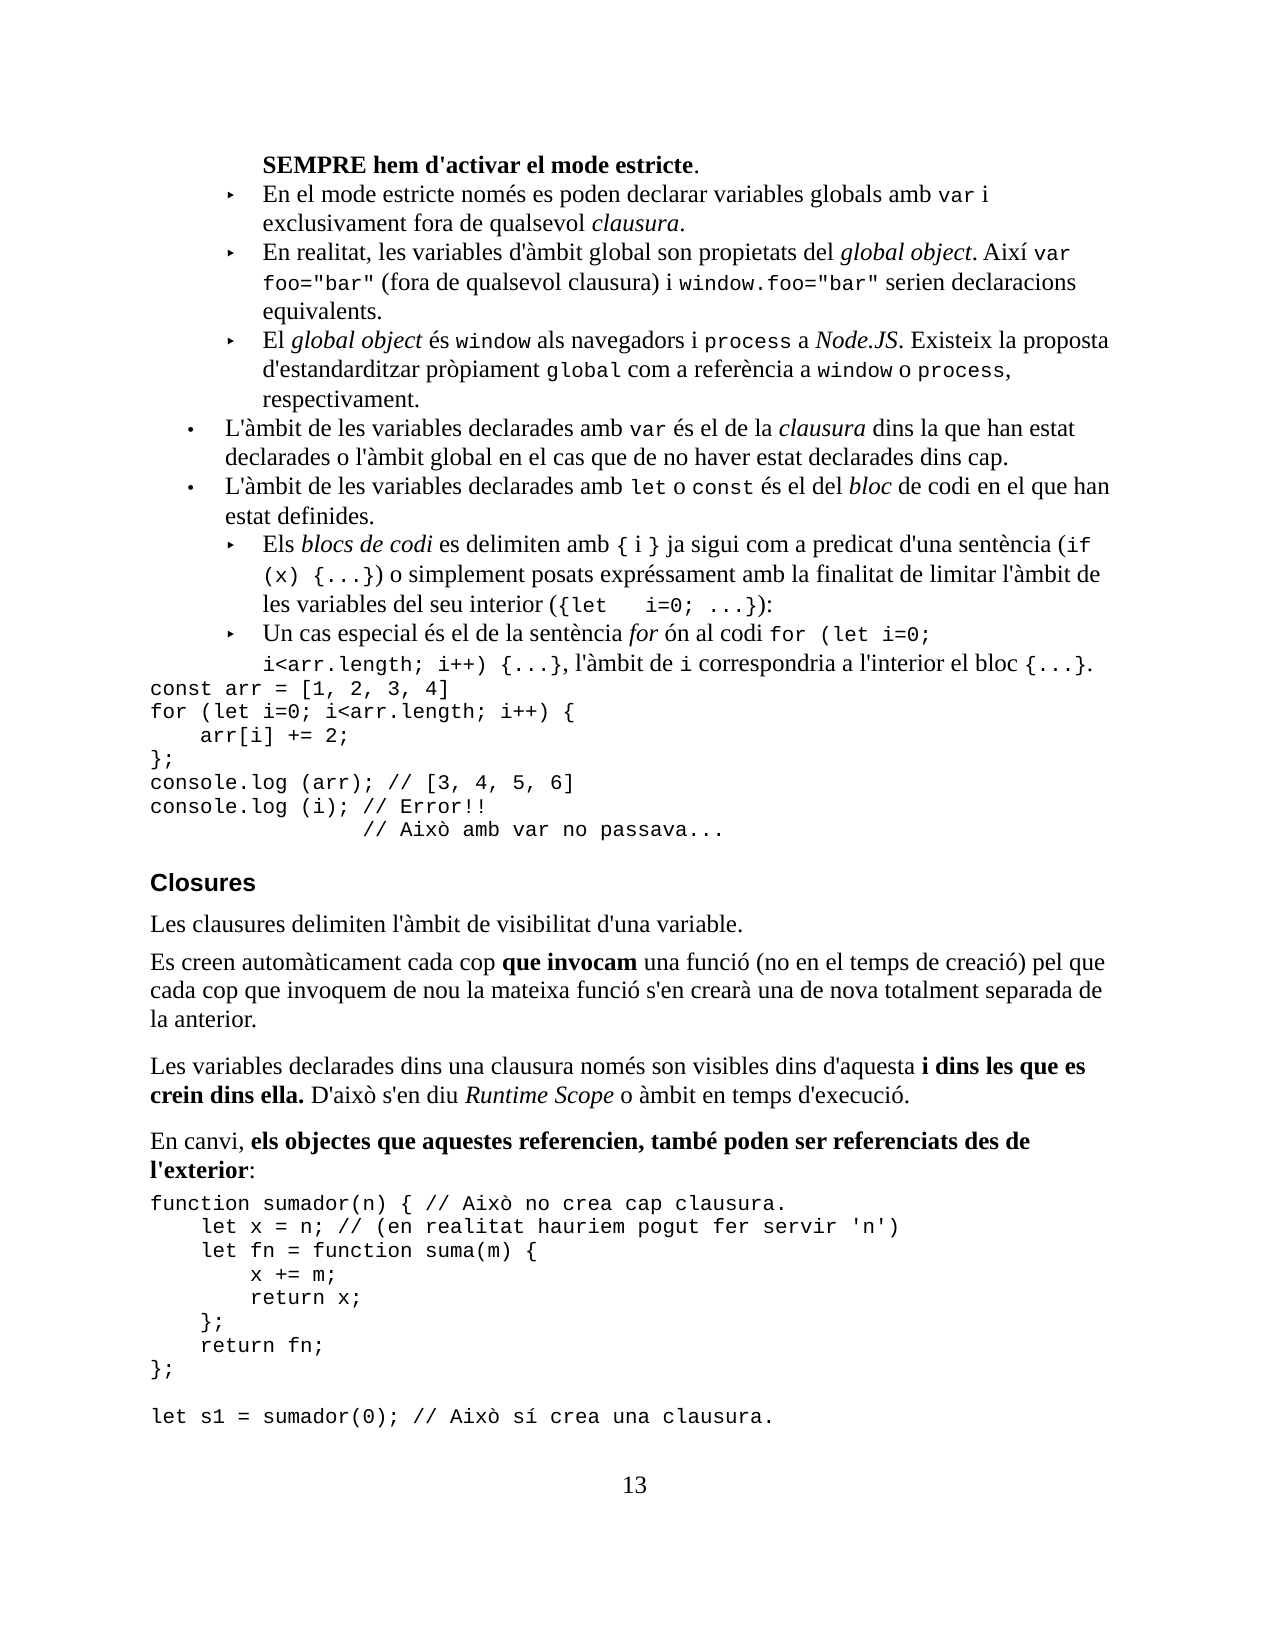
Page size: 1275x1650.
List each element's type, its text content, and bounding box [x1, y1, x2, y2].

list En realitat, les variables d'àmbit global son propietats del global object. Així var foo="bar" (fora de qualsevol clausura) i window.foo="bar" serien declaracions equivalents. [225, 237, 1125, 325]
text Es creen automàticament cada cop que invocam una funció (no en el temps de creació) pel que cada cop que invoquem de nou la mateixa funció s'en crearà una de nova totalment separada de la anterior. [150, 947, 1125, 1033]
text arr[i] += 2; [150, 725, 1125, 748]
text // Això amb var no passava... [150, 819, 1125, 843]
list L'àmbit de les variables declarades amb let o const és el del bloc de codi en el que han estat definides. [187, 471, 1125, 529]
list SEMPRE hem d'activar el mode estricte. [225, 150, 1125, 179]
text for (let i=0; i<arr.length; i++) { [150, 701, 1125, 725]
text console.log (arr); // [3, 4, 5, 6] [150, 772, 1125, 796]
list L'àmbit de les variables declarades amb var és el de la clausura dins la que han estat declarades o l'àmbit global en el cas que de no haver estat declarades dins cap. [187, 413, 1125, 471]
list Els blocs de codi es delimiten amb { i } ja sigui com a predicat d'una sentència (if (x) {...}) o simplement posats expréssament amb la finalitat de limitar l'àmbit de les variables del seu interior ({let i=0; ...}): [225, 529, 1125, 618]
list El global object és window als navegadors i process a Node.JS. Existeix la proposta d'estandarditzar pròpiament global com a referència a window o process, respectivament. [225, 325, 1125, 413]
text }; [150, 748, 1125, 772]
text En canvi, els objectes que aquestes referencien, també poden ser referenciats des de l'exterior: [150, 1126, 1125, 1184]
subtitle Closures [150, 868, 1125, 897]
text console.log (i); // Error!! [150, 796, 1125, 819]
text const arr = [1, 2, 3, 4] [150, 677, 1125, 701]
text return x; [150, 1287, 1125, 1311]
list Un cas especial és el de la sentència for ón al codi for (let i=0; i<arr.length; i++) {...}, l'àmbit de i correspondria a l'interior el bloc {...}. [225, 618, 1125, 677]
list En el mode estricte només es poden declarar variables globals amb var i exclusivament fora de qualsevol clausura. [225, 179, 1125, 237]
text let x = n; // (en realitat hauriem pogut fer servir 'n') [150, 1216, 1125, 1240]
text Les clausures delimiten l'àmbit de visibilitat d'una variable. [150, 909, 1125, 938]
text }; [150, 1358, 1125, 1382]
text function sumador(n) { // Això no crea cap clausura. [150, 1193, 1125, 1216]
text let s1 = sumador(0); // Això sí crea una clausura. [150, 1406, 1125, 1429]
text x += m; [150, 1264, 1125, 1287]
text let fn = function suma(m) { [150, 1240, 1125, 1264]
text }; [150, 1311, 1125, 1335]
text return fn; [150, 1335, 1125, 1358]
text Les variables declarades dins una clausura només son visibles dins d'aquesta i dins les que es crein dins ella. D'això s'en diu Runtime Scope o àmbit en temps d'execució. [150, 1051, 1125, 1108]
